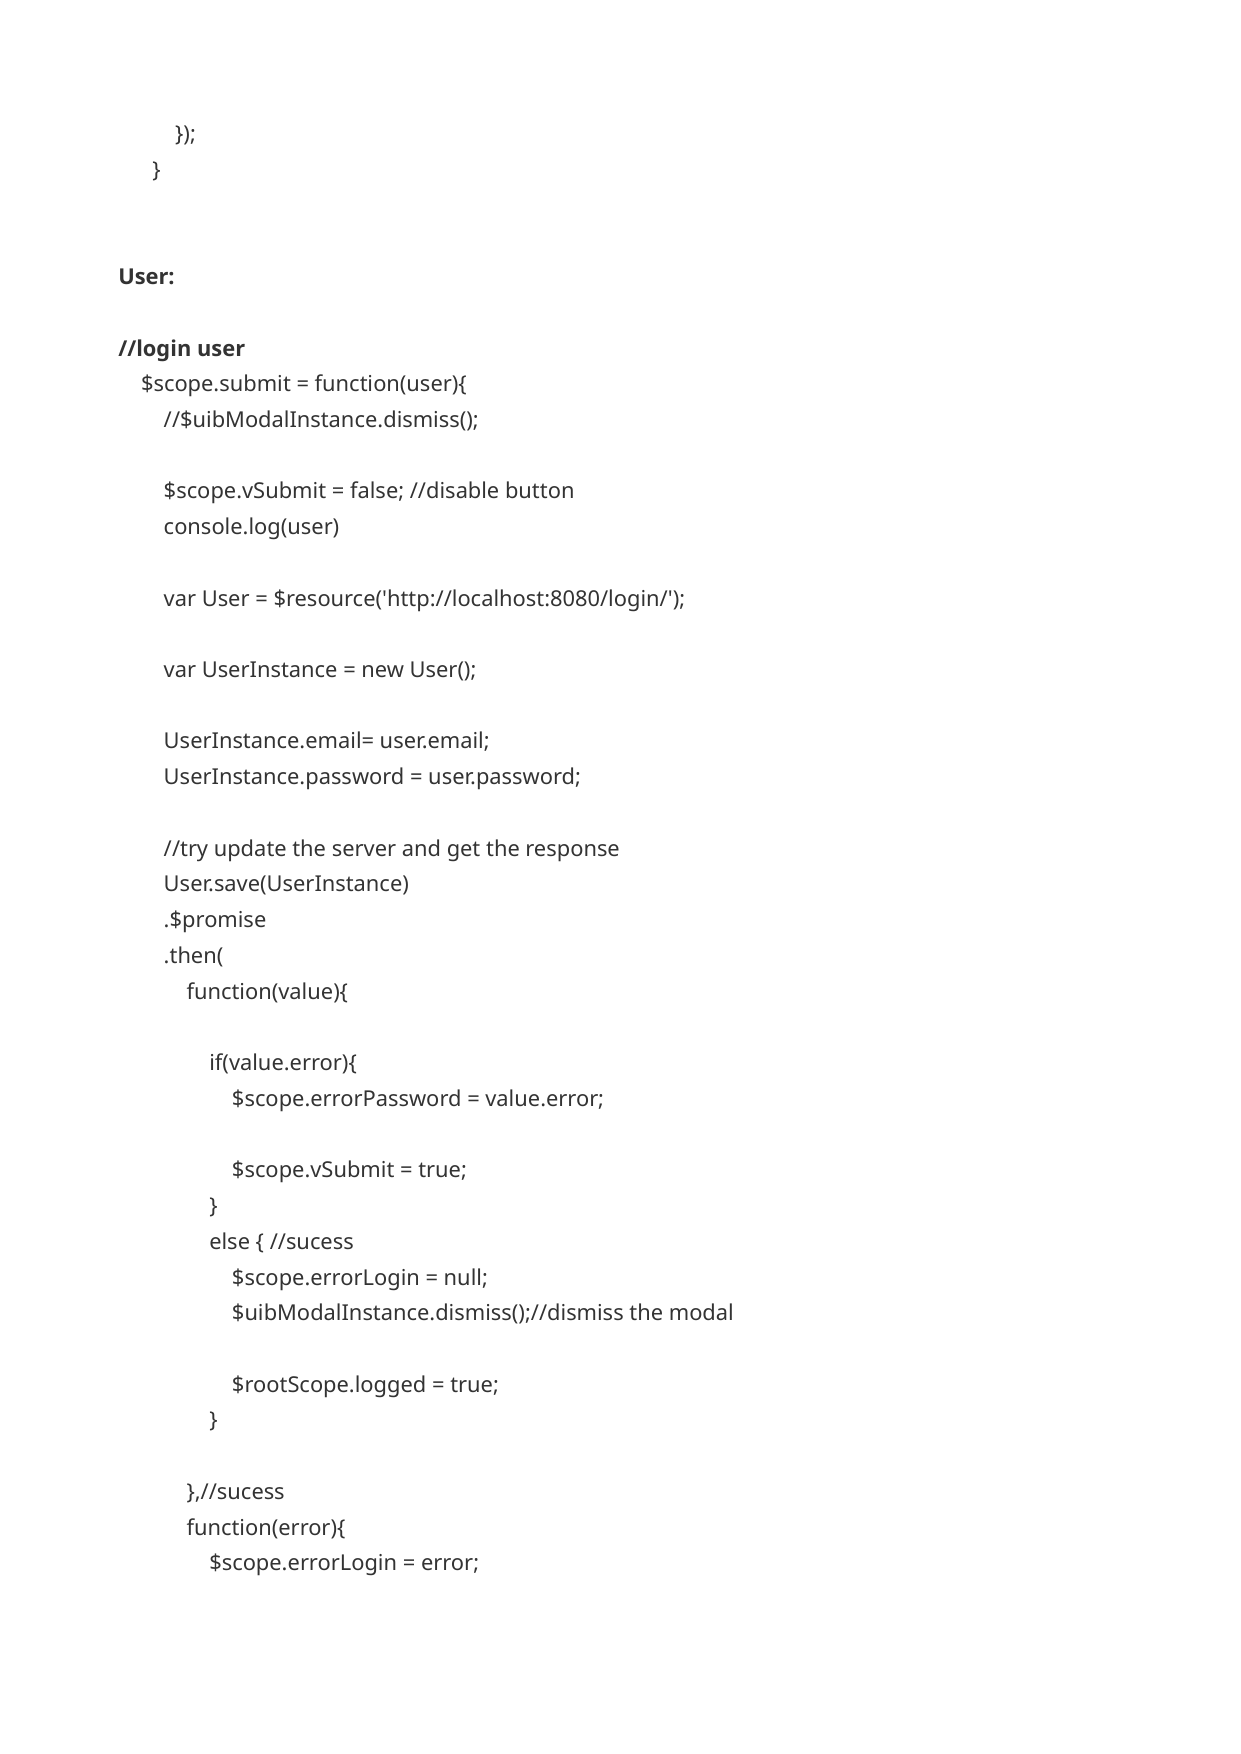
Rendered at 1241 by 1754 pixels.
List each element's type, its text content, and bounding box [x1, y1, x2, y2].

text function(error){ [118, 1512, 1122, 1541]
text function(value){ [118, 976, 1122, 1005]
text } [118, 1404, 1122, 1434]
text User: [118, 261, 1122, 291]
text UserInstance.email= user.email; [118, 726, 1122, 755]
text //login user [118, 332, 1122, 362]
text } [118, 154, 1122, 184]
text .$promise [118, 904, 1122, 934]
text var UserInstance = new User(); [118, 654, 1122, 684]
text .then( [118, 940, 1122, 970]
text },//sucess [118, 1476, 1122, 1506]
text var User = $resource('http://localhost:8080/login/'); [118, 583, 1122, 612]
text $scope.errorLogin = error; [118, 1547, 1122, 1577]
text $scope.errorPassword = value.error; [118, 1083, 1122, 1113]
text } [118, 1190, 1122, 1220]
text //$uibModalInstance.dismiss(); [118, 404, 1122, 434]
text //try update the server and get the response [118, 833, 1122, 862]
text console.log(user) [118, 511, 1122, 541]
text $uibModalInstance.dismiss();//dismiss the modal [118, 1297, 1122, 1327]
text $scope.vSubmit = false; //disable button [118, 475, 1122, 505]
text User.save(UserInstance) [118, 868, 1122, 898]
text else { //sucess [118, 1226, 1122, 1256]
text $scope.vSubmit = true; [118, 1154, 1122, 1184]
text $rootScope.logged = true; [118, 1369, 1122, 1398]
text }); [118, 118, 1122, 148]
text $scope.submit = function(user){ [118, 368, 1122, 398]
text UserInstance.password = user.password; [118, 761, 1122, 791]
text $scope.errorLogin = null; [118, 1261, 1122, 1291]
text if(value.error){ [118, 1047, 1122, 1077]
